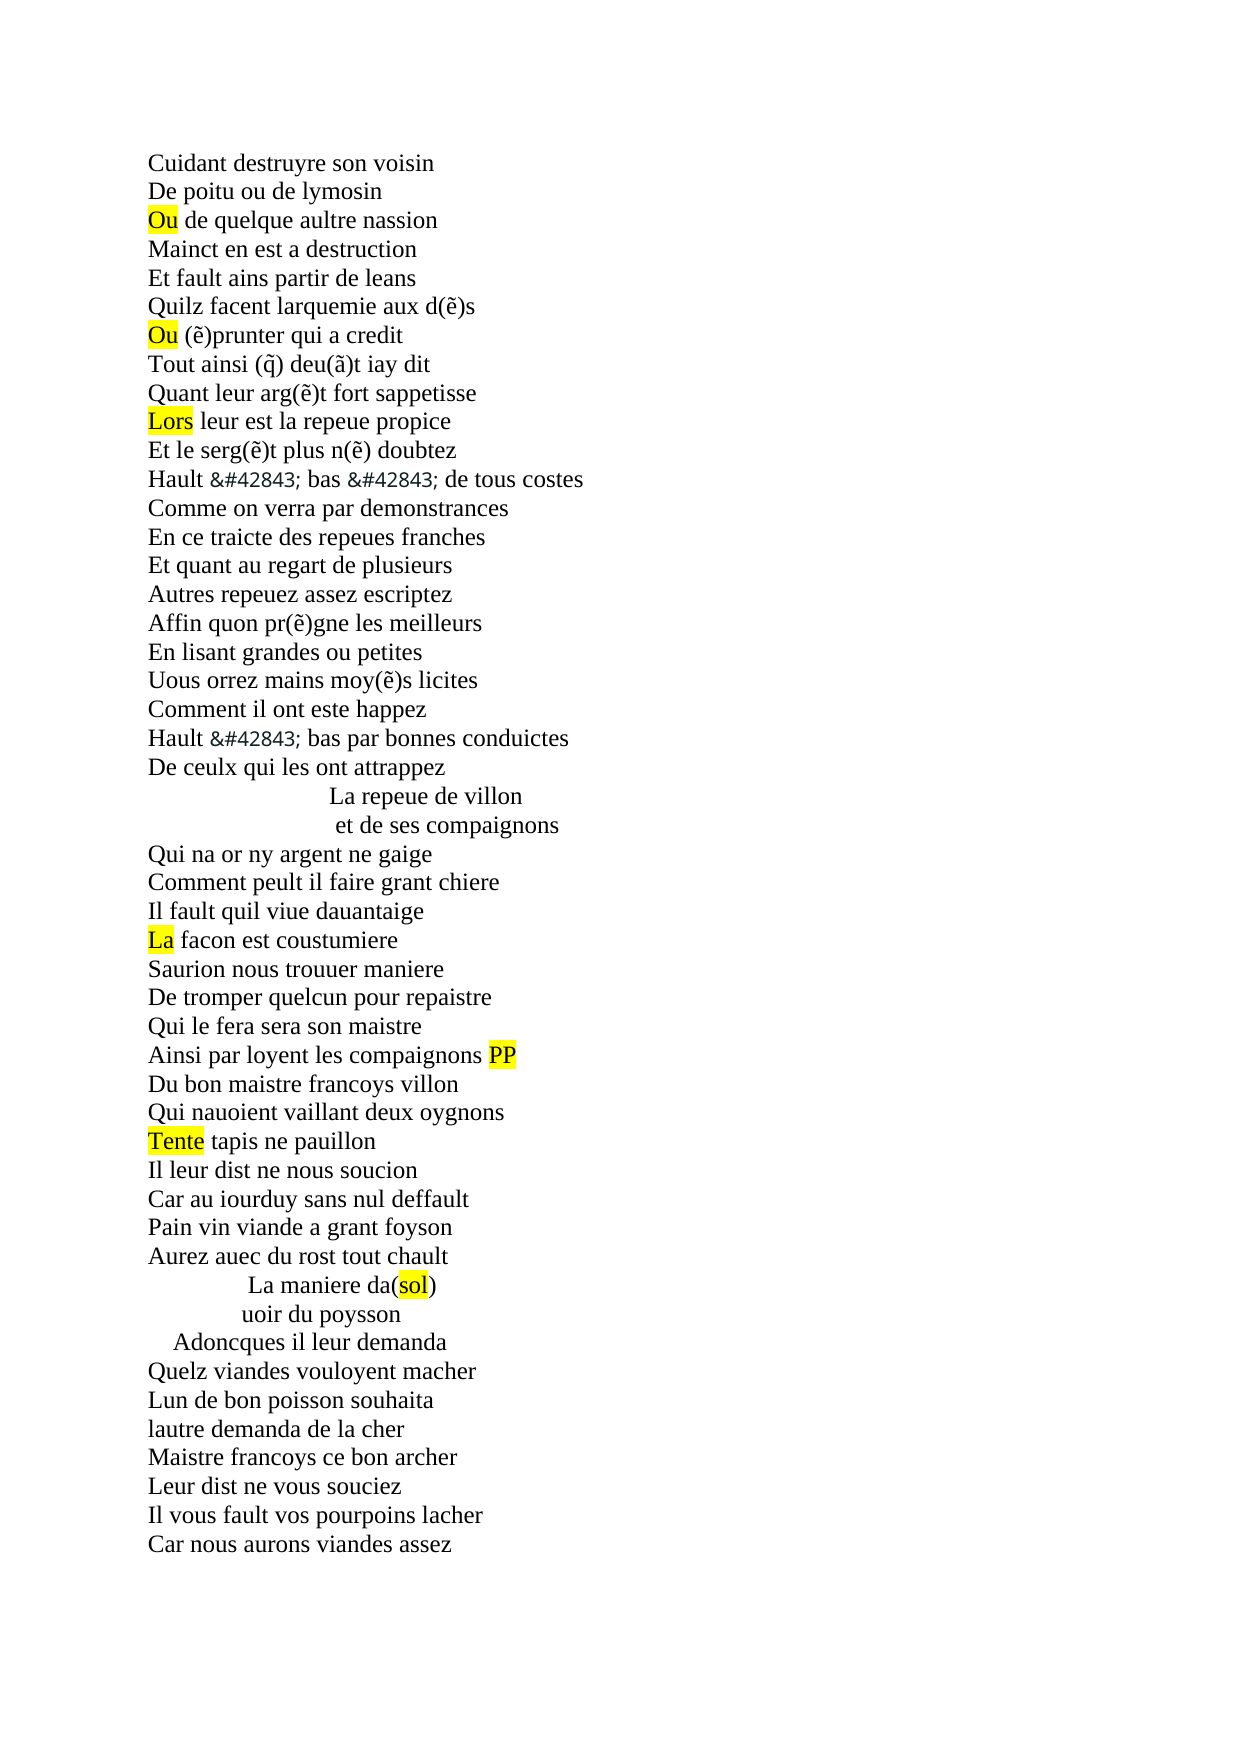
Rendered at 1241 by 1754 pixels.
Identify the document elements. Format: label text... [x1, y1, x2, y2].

text Cuidant destruyre son voisin De poitu ou de lymosin Ou de quelque aultre nassion Mainct en est a destruction Et fault ains partir de leans Quilz facent larquemie aux d(ẽ)s Ou (ẽ)prunter qui a credit Tout ainsi (q̃) deu(ã)t iay dit Quant leur arg(ẽ)t fort sappetisse Lors leur est la repeue propice Et le serg(ẽ)t plus n(ẽ) doubtez Hault &#42843; bas &#42843; de tous costes Comme on verra par demonstrances En ce traicte des repeues franches Et quant au regart de plusieurs Autres repeuez assez escriptez Affin quon pr(ẽ)gne les meilleurs En lisant grandes ou petites Uous orrez mains moy(ẽ)s licites Comment il ont este happez Hault &#42843; bas par bonnes conduictes De ceulx qui les ont attrappez La repeue de villon et de ses compaignons Qui na or ny argent ne gaige Comment peult il faire grant chiere Il fault quil viue dauantaige La facon est coustumiere Saurion nous trouuer maniere De tromper quelcun pour repaistre Qui le fera sera son maistre Ainsi par loyent les compaignons PP Du bon maistre francoys villon Qui nauoient vaillant deux oygnons Tente tapis ne pauillon Il leur dist ne nous soucion Car au iourduy sans nul deffault Pain vin viande a grant foyson Aurez auec du rost tout chault La maniere da(sol) uoir du poysson Adoncques il leur demanda Quelz viandes vouloyent macher Lun de bon poisson souhaita lautre demanda de la cher Maistre francoys ce bon archer Leur dist ne vous souciez Il vous fault vos pourpoins lacher Car nous aurons viandes assez [148, 148, 1093, 1557]
